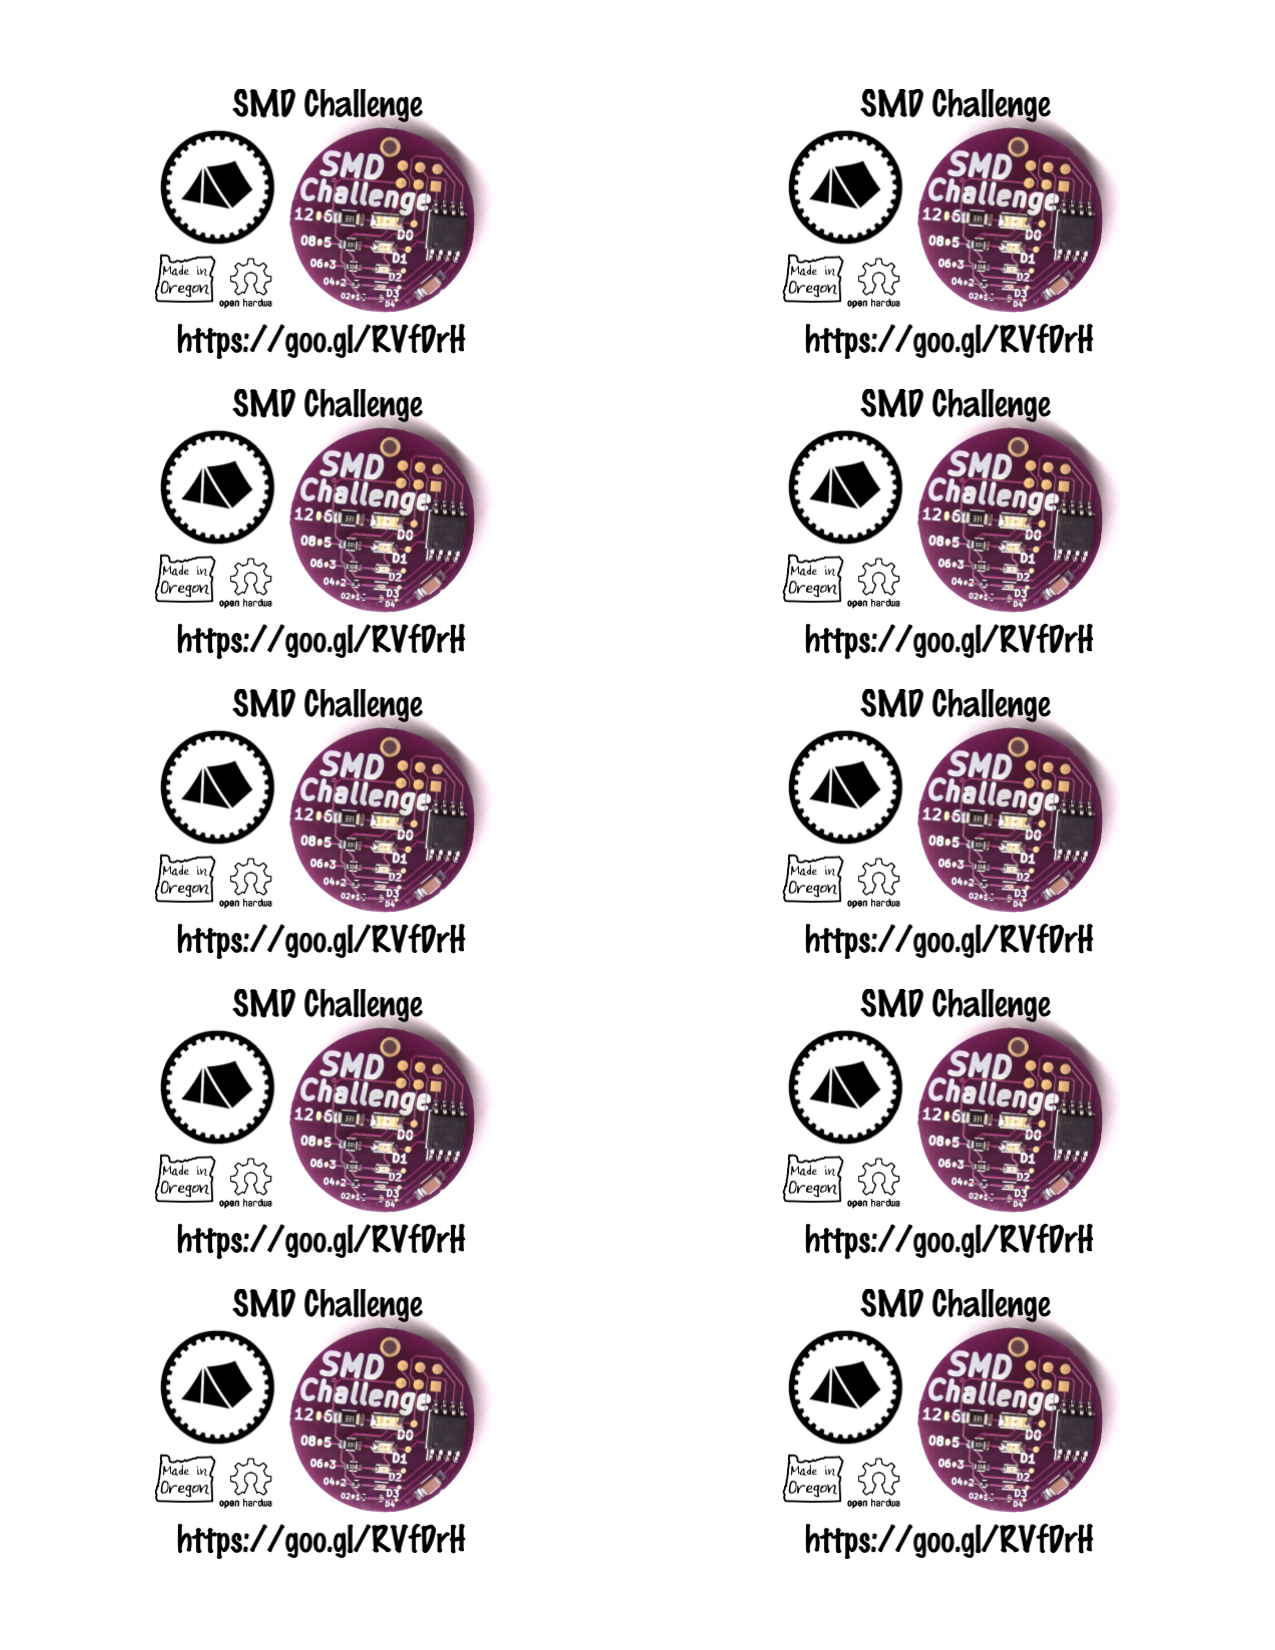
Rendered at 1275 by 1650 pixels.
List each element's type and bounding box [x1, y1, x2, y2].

table_cell [19, 975, 618, 1275]
table_cell [646, 1275, 1257, 1575]
table_cell [19, 375, 618, 675]
picture [154, 89, 494, 359]
picture [782, 989, 1122, 1259]
picture [782, 89, 1122, 359]
picture [154, 989, 494, 1259]
table_cell [646, 675, 1257, 975]
table_cell [646, 975, 1257, 1275]
table_header [19, 75, 618, 375]
picture [154, 389, 494, 659]
picture [154, 1289, 494, 1559]
picture [782, 1289, 1122, 1559]
picture [782, 389, 1122, 659]
table_cell [19, 675, 618, 975]
picture [782, 689, 1122, 959]
table_cell [19, 1275, 618, 1575]
picture [154, 689, 494, 959]
table_cell [646, 375, 1257, 675]
table_header [618, 75, 646, 1575]
table_header [646, 75, 1257, 375]
